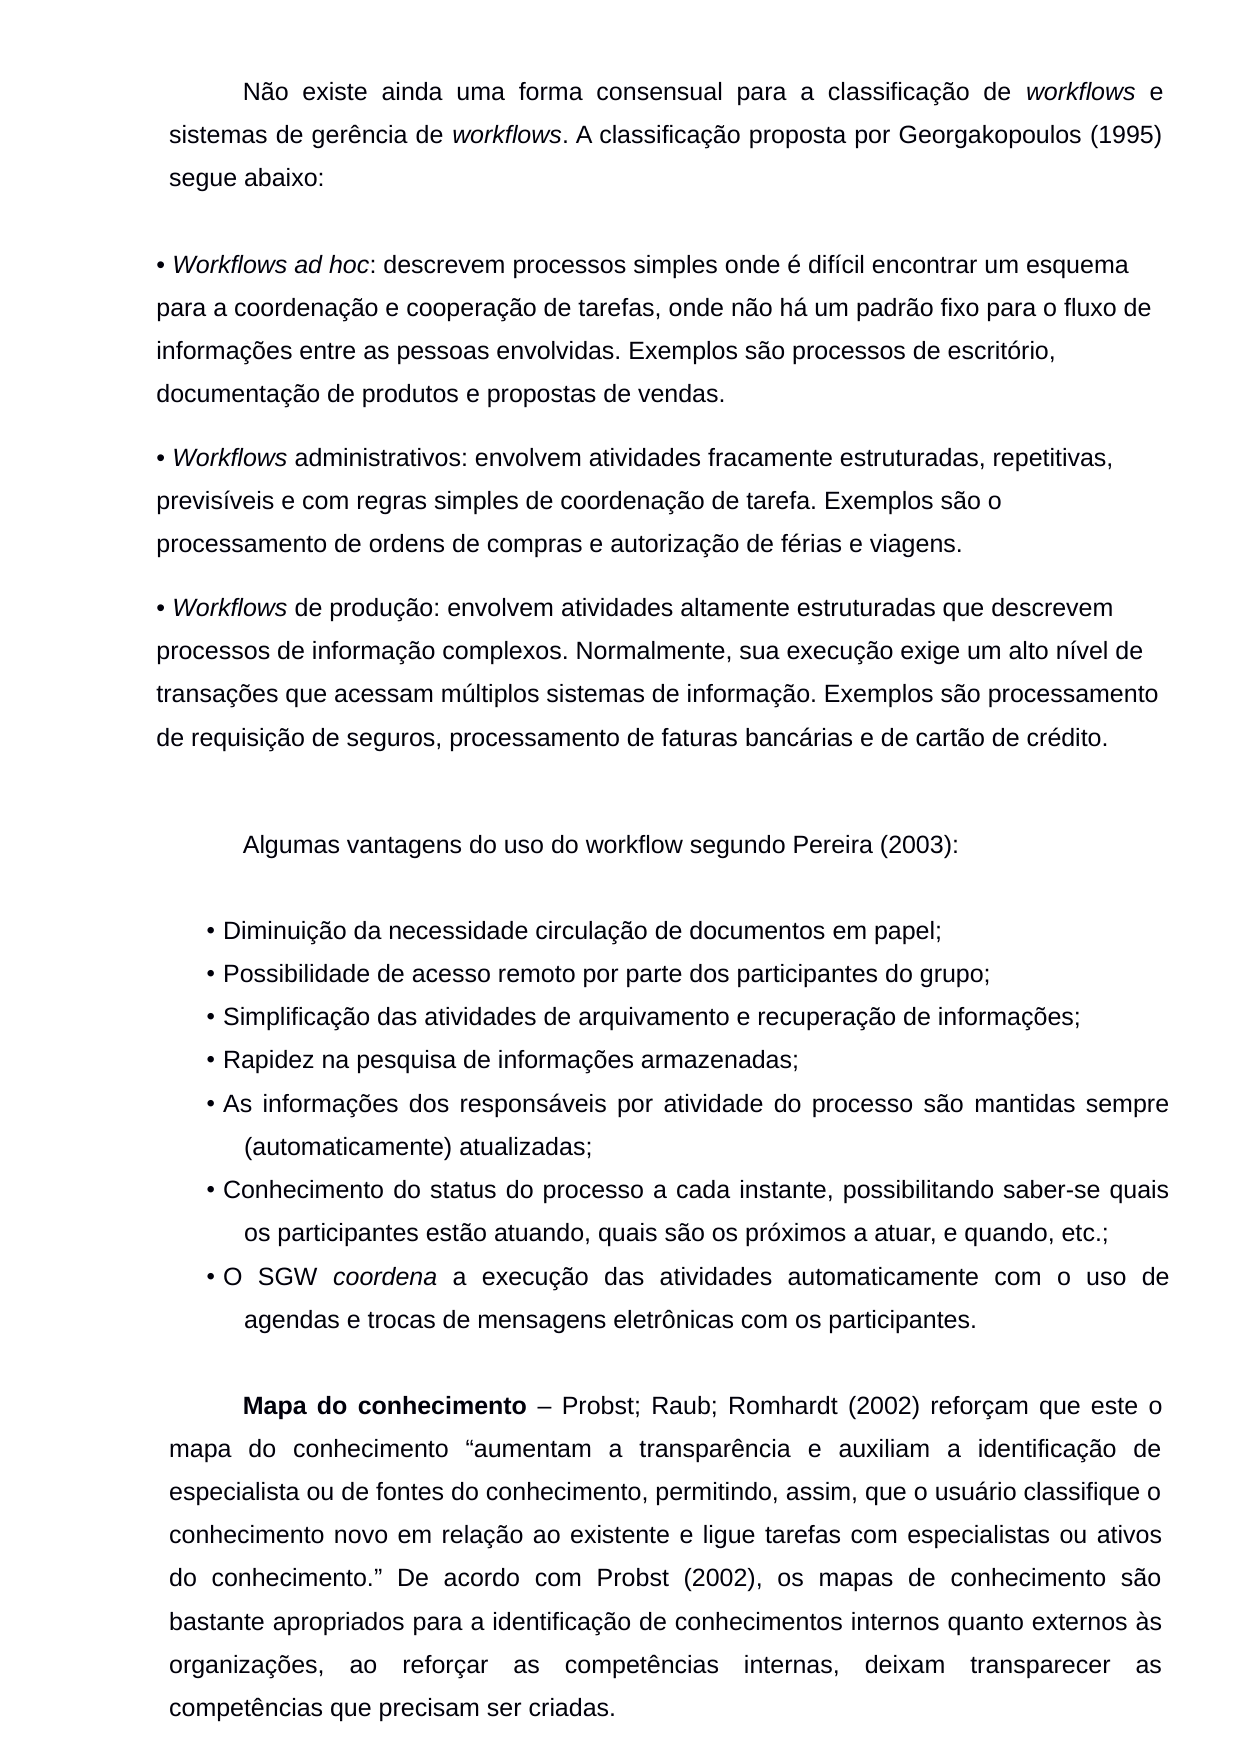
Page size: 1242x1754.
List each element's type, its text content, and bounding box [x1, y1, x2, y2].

list Diminuição da necessidade circulação de documentos em papel; [206, 916, 1171, 945]
list O SGW coordena a execução das atividades automaticamente com o uso de agendas e trocas de mensagens eletrônicas com os participantes. [206, 1261, 1171, 1333]
list Rapidez na pesquisa de informações armazenadas; [206, 1046, 1171, 1074]
list Simplificação das atividades de arquivamento e recuperação de informações; [206, 1002, 1171, 1031]
text Não existe ainda uma forma consensual para a classificação de workflows e sistemas de gerência de workflows. A classificação proposta por Georgakopoulos (1995) segue abaixo: [169, 77, 1163, 192]
text • Workflows de produção: envolvem atividades altamente estruturadas que descrevem processos de informação complexos. Normalmente, sua execução exige um alto nível de transações que acessam múltiplos sistemas de informação. Exemplos são processamento de requisição de seguros, processamento de faturas bancárias e de cartão de crédito. [156, 593, 1171, 751]
text • Workflows ad hoc: descrevem processos simples onde é difícil encontrar um esquema para a coordenação e cooperação de tarefas, onde não há um padrão fixo para o fluxo de informações entre as pessoas envolvidas. Exemplos são processos de escritório, documentação de produtos e propostas de vendas. [156, 249, 1171, 408]
text • Workflows administrativos: envolvem atividades fracamente estruturadas, repetitivas, previsíveis e com regras simples de coordenação de tarefa. Exemplos são o processamento de ordens de compras e autorização de férias e viagens. [156, 443, 1171, 558]
list As informações dos responsáveis por atividade do processo são mantidas sempre (automaticamente) atualizadas; [206, 1089, 1171, 1161]
list Possibilidade de acesso remoto por parte dos participantes do grupo; [206, 959, 1171, 988]
text Algumas vantagens do uso do workflow segundo Pereira (2003): [169, 829, 1163, 858]
text Mapa do conhecimento – Probst; Raub; Romhardt (2002) reforçam que este o mapa do conhecimento “aumentam a transparência e auxiliam a identificação de especialista ou de fontes do conhecimento, permitindo, assim, que o usuário classifique o conhecimento novo em relação ao existente e ligue tarefas com especialistas ou ativos do conhecimento.” De acordo com Probst (2002), os mapas de conhecimento são bastante apropriados para a identificação de conhecimentos internos quanto externos às organizações, ao reforçar as competências internas, deixam transparecer as competências que precisam ser criadas. [169, 1391, 1163, 1722]
list Conhecimento do status do processo a cada instante, possibilitando saber-se quais os participantes estão atuando, quais são os próximos a atuar, e quando, etc.; [206, 1175, 1171, 1247]
